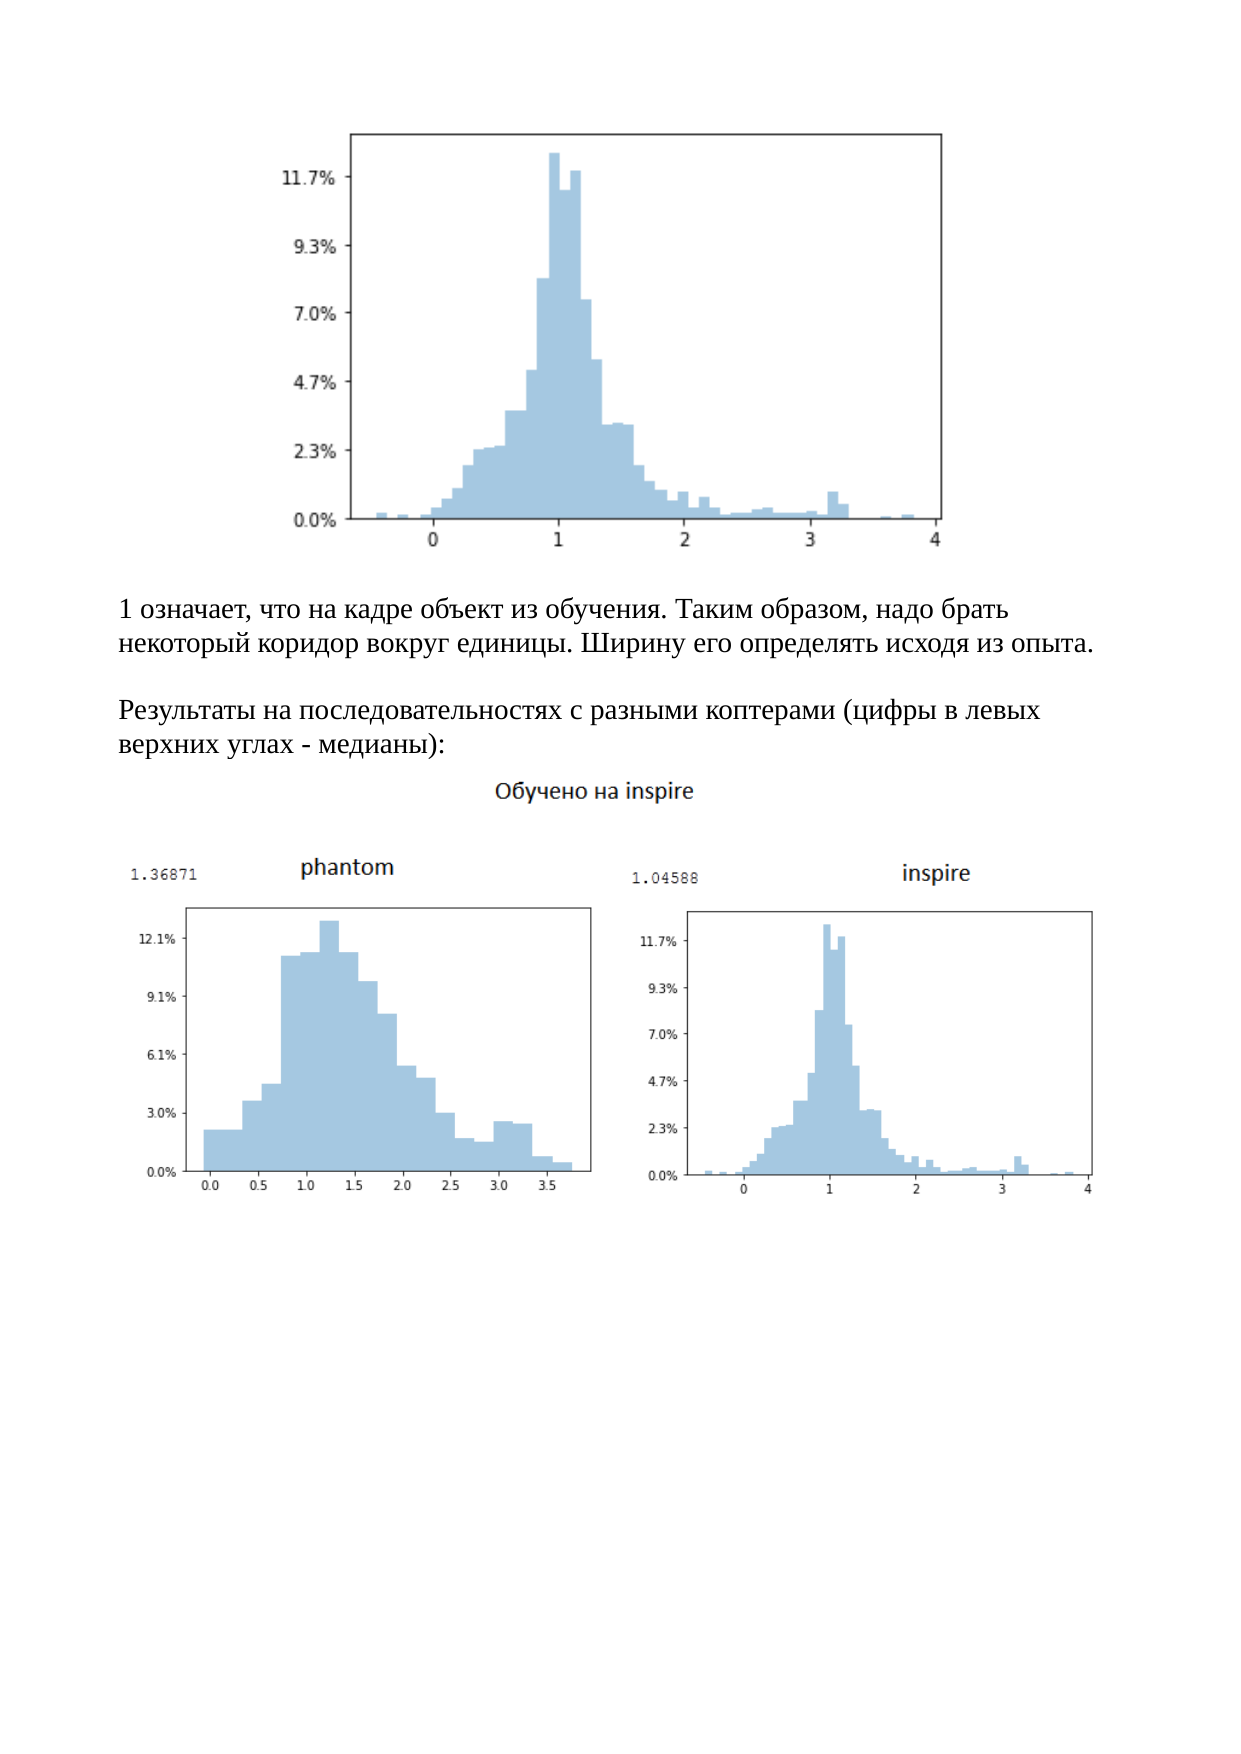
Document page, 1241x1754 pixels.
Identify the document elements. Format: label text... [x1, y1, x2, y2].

picture [118, 759, 1123, 1236]
text Результаты на последовательностях с разными коптерами (цифры в левых верхних углах - медианы): [118, 692, 1122, 759]
text 1 означает, что на кадре объект из обучения. Таким образом, надо брать некоторый коридор вокруг единицы. Ширину его определять исходя из опыта. [118, 592, 1122, 659]
picture [271, 118, 969, 559]
